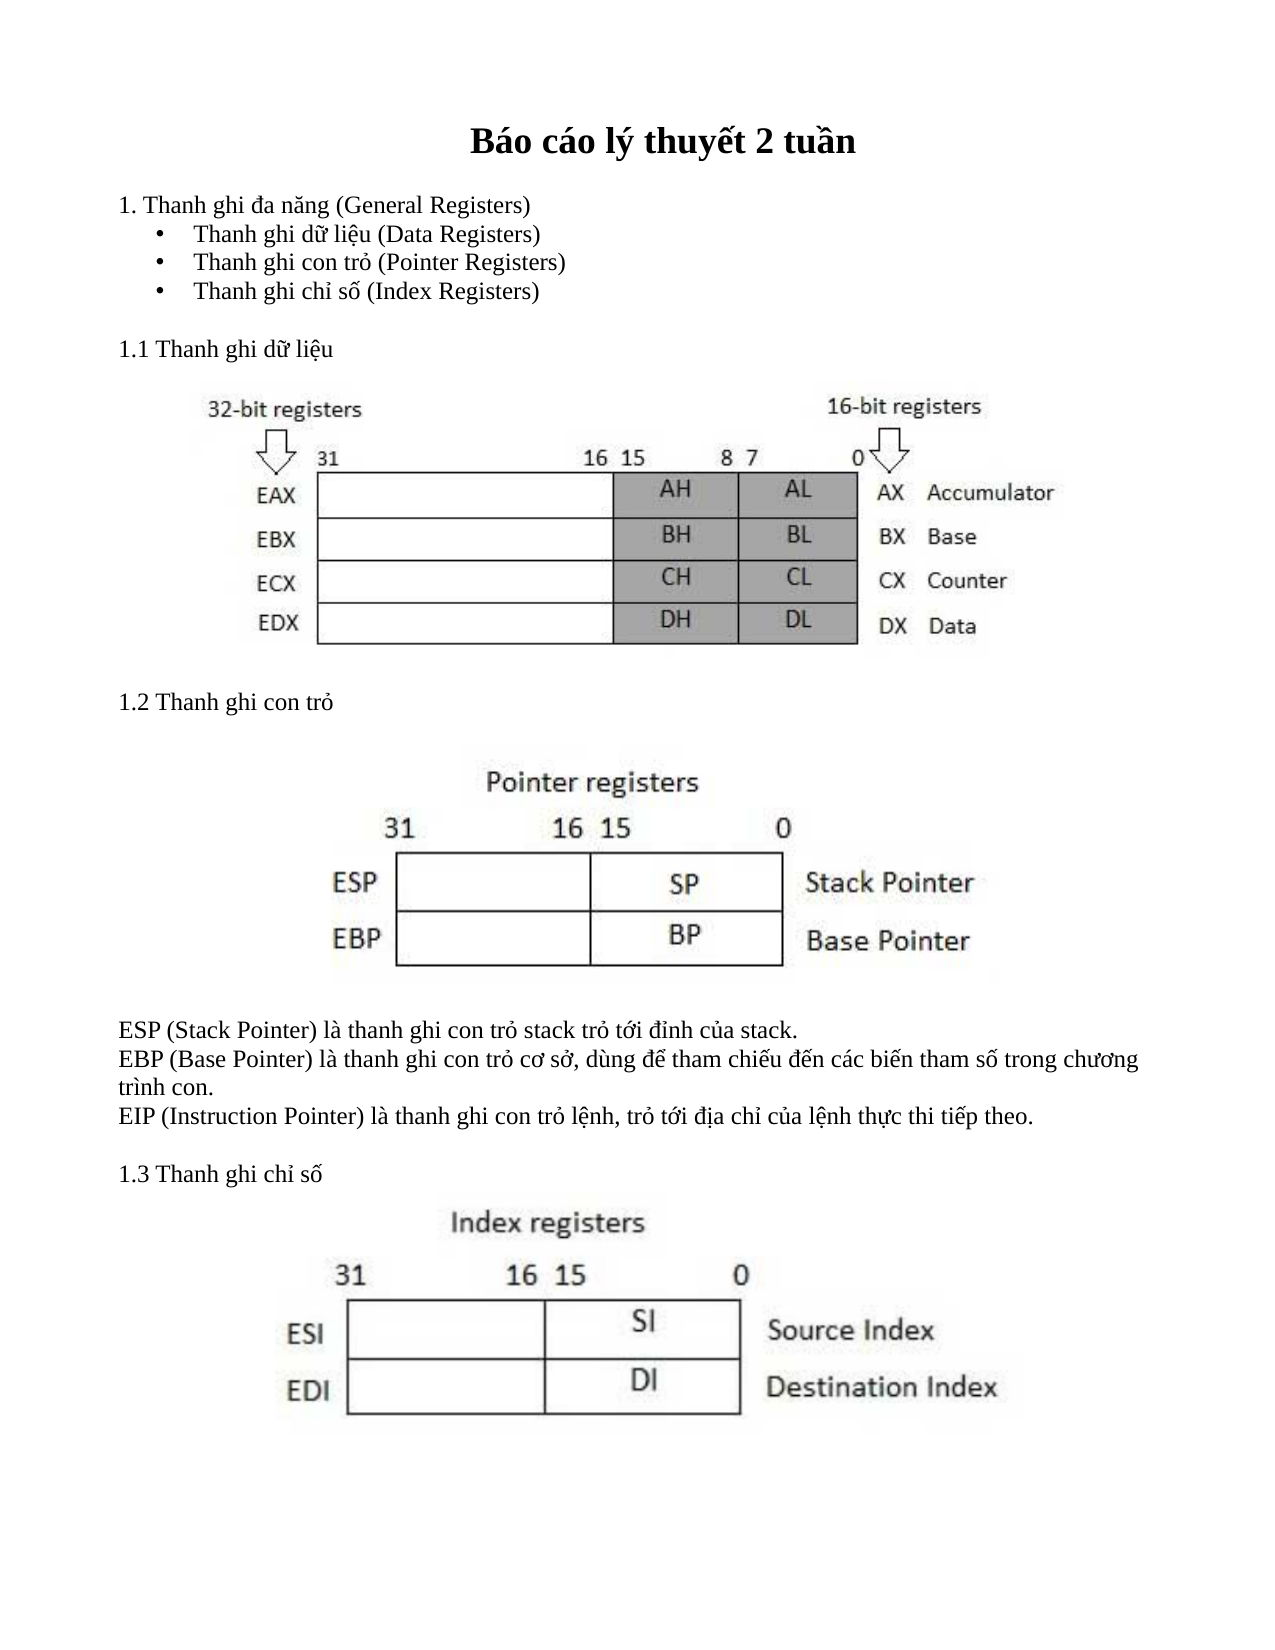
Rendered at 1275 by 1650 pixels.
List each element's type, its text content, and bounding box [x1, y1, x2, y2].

text 1. Thanh ghi đa năng (General Registers) [118, 190, 1157, 219]
picture [189, 381, 1068, 659]
text 1.2 Thanh ghi con trỏ [118, 687, 1157, 716]
text Báo cáo lý thuyết 2 tuần [118, 118, 1157, 161]
text 1.1 Thanh ghi dữ liệu [118, 334, 1157, 362]
text EIP (Instruction Pointer) là thanh ghi con trỏ lệnh, trỏ tới địa chỉ của lệnh thực thi tiếp theo. [118, 1101, 1157, 1130]
list Thanh ghi chỉ số (Index Registers) [156, 276, 1157, 305]
text EBP (Base Pointer) là thanh ghi con trỏ cơ sở, dùng để tham chiếu đến các biến tham số trong chương trình con. [118, 1044, 1157, 1101]
list Thanh ghi con trỏ (Pointer Registers) [156, 247, 1157, 276]
text ESP (Stack Pointer) là thanh ghi con trỏ stack trỏ tới đỉnh của stack. [118, 1015, 1157, 1044]
picture [300, 744, 1000, 987]
picture [243, 1187, 1032, 1452]
text 1.3 Thanh ghi chỉ số [118, 1159, 1157, 1187]
list Thanh ghi dữ liệu (Data Registers) [156, 219, 1157, 247]
